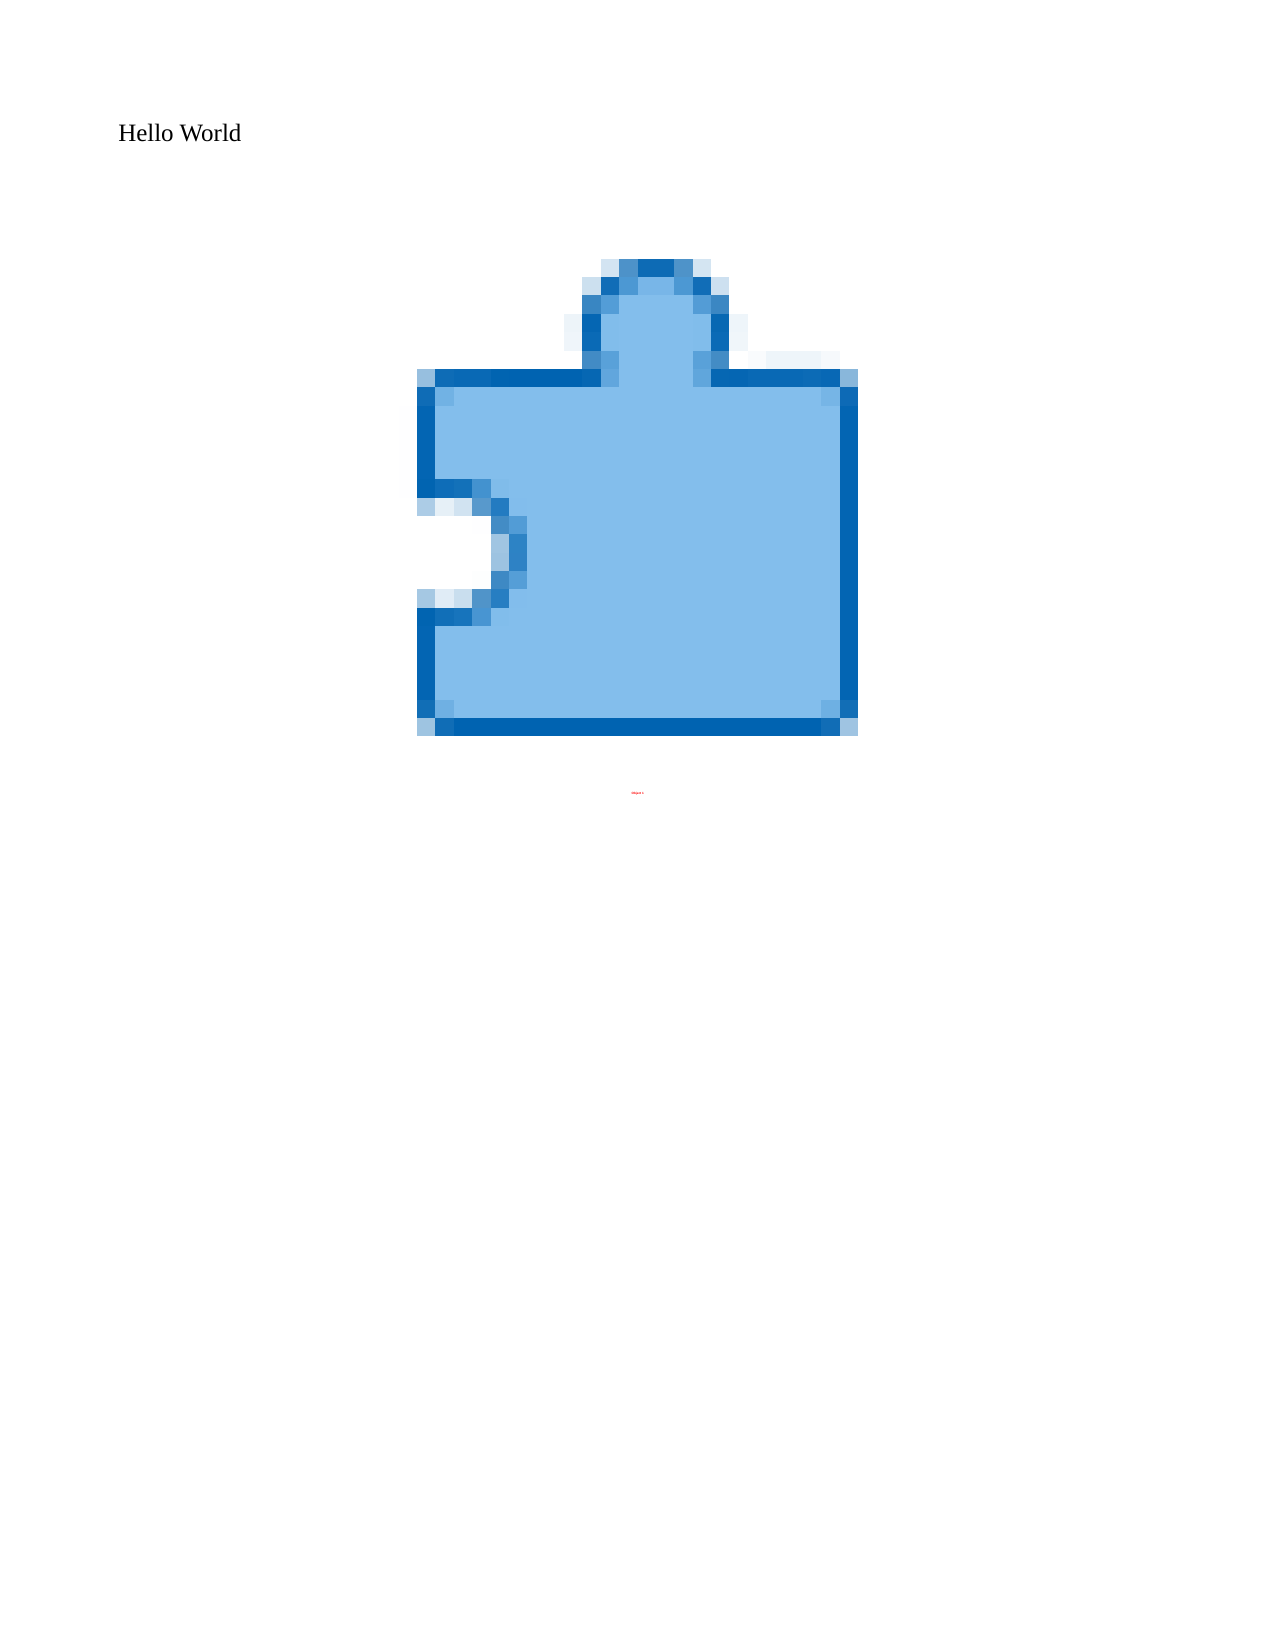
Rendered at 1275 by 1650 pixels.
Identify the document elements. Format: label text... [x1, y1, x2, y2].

text Hello World [118, 118, 1157, 147]
